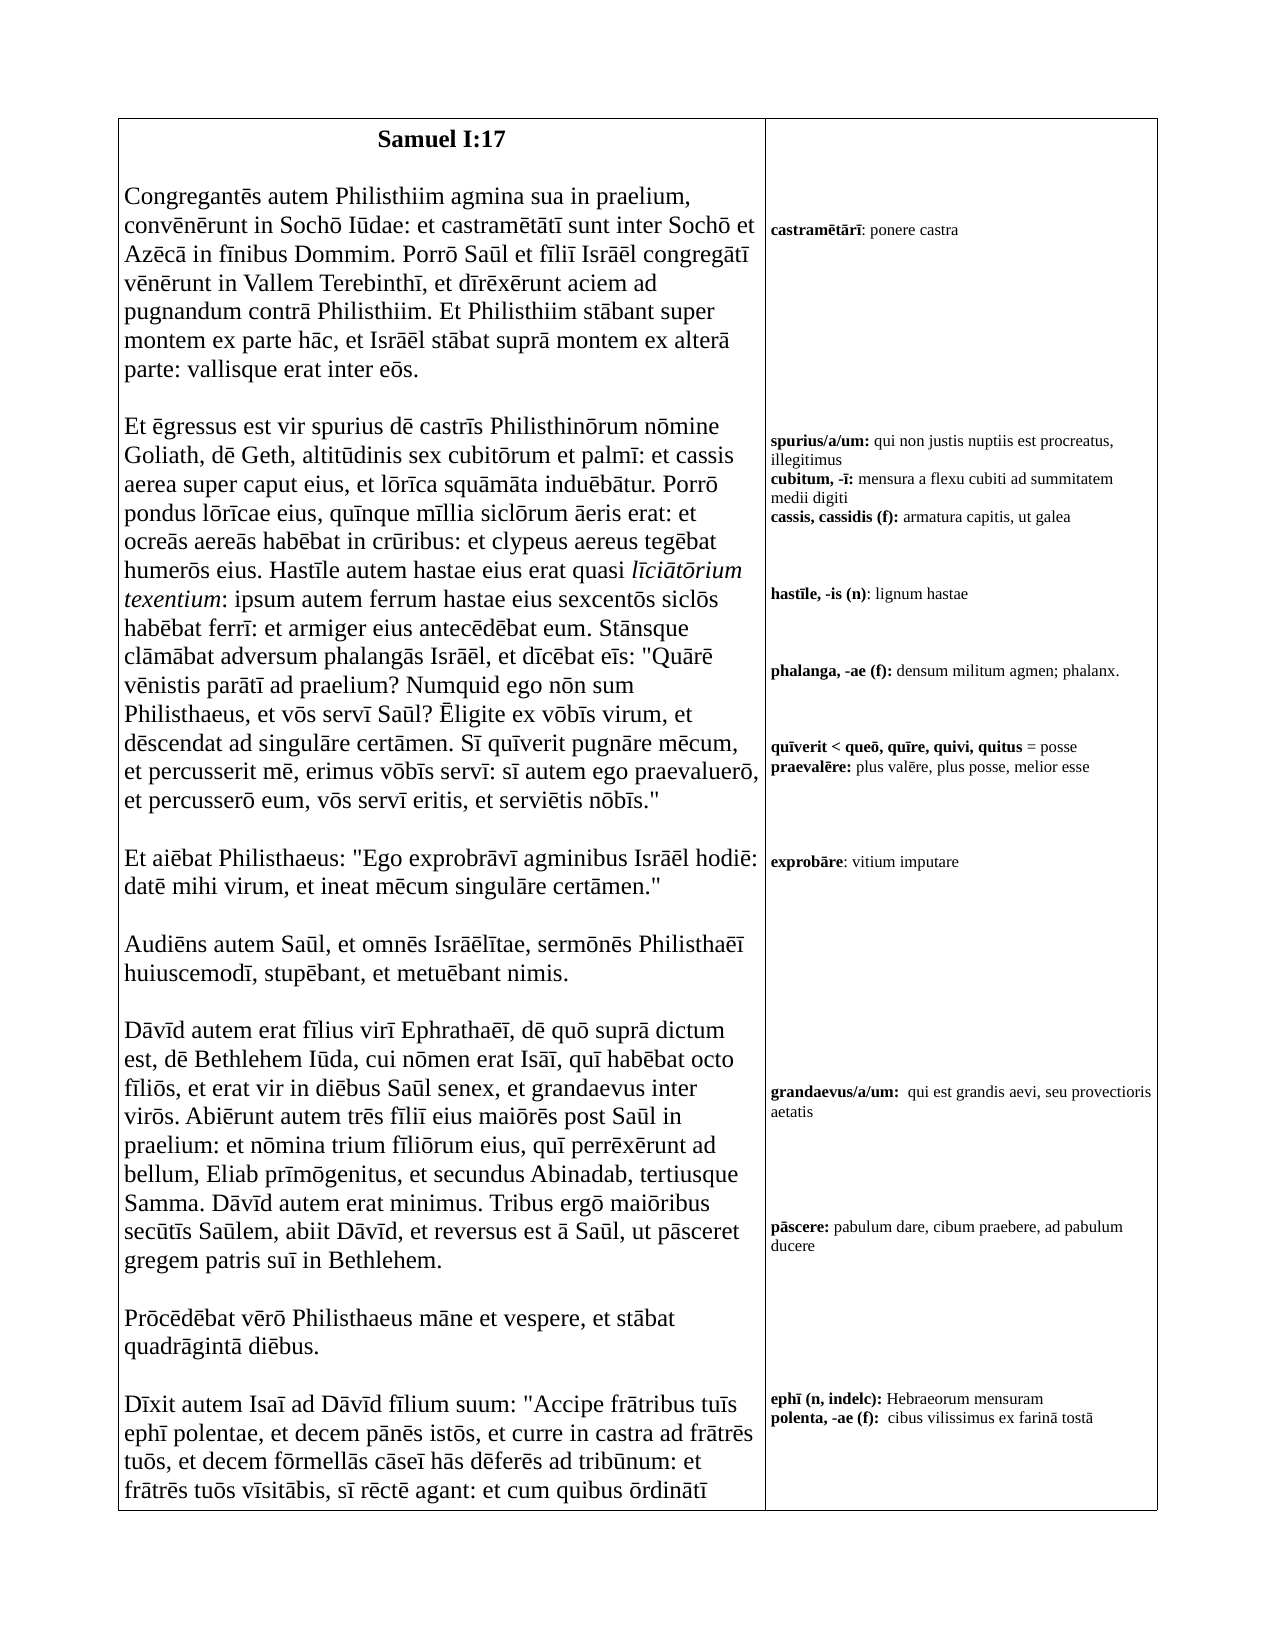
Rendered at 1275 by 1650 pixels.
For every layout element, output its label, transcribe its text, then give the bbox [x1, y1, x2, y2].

table_header Samuel I:17 Congregantēs autem Philisthiim agmina sua in praelium, convēnērunt in Sochō Iūdae: et castramētātī sunt inter Sochō et Azēcā in fīnibus Dommim. Porrō Saūl et fīliī Isrāēl congregātī vēnērunt in Vallem Terebinthī, et dīrēxērunt aciem ad pugnandum contrā Philisthiim. Et Philisthiim stābant super montem ex parte hāc, et Isrāēl stābat suprā montem ex alterā parte: vallisque erat inter eōs. Et ēgressus est vir spurius dē castrīs Philisthinōrum nōmine Goliath, dē Geth, altitūdinis sex cubitōrum et palmī: et cassis aerea super caput eius, et lōrīca squāmāta induēbātur. Porrō pondus lōrīcae eius, quīnque mīllia siclōrum āeris erat: et ocreās aereās habēbat in crūribus: et clypeus aereus tegēbat humerōs eius. Hastīle autem hastae eius erat quasi līciātōrium texentium: ipsum autem ferrum hastae eius sexcentōs siclōs habēbat ferrī: et armiger eius antecēdēbat eum. Stānsque clāmābat adversum phalangās Isrāēl, et dīcēbat eīs: "Quārē vēnistis parātī ad praelium? Numquid ego nōn sum Philisthaeus, et vōs servī Saūl? Ēligite ex vōbīs virum, et dēscendat ad singulāre certāmen. Sī quīverit pugnāre mēcum, et percusserit mē, erimus vōbīs servī: sī autem ego praevaluerō, et percusserō eum, vōs servī eritis, et serviētis nōbīs." Et aiēbat Philisthaeus: "Ego exprobrāvī agminibus Isrāēl hodiē: datē mihi virum, et ineat mēcum singulāre certāmen." Audiēns autem Saūl, et omnēs Isrāēlītae, sermōnēs Philisthaēī huiuscemodī, stupēbant, et metuēbant nimis. Dāvīd autem erat fīlius virī Ephrathaēī, dē quō suprā dictum est, dē Bethlehem Iūda, cui nōmen erat Isāī, quī habēbat octo fīliōs, et erat vir in diēbus Saūl senex, et grandaevus inter virōs. Abiērunt autem trēs fīliī eius maiōrēs post Saūl in praelium: et nōmina trium fīliōrum eius, quī perrēxērunt ad bellum, Eliab prīmōgenitus, et secundus Abinadab, tertiusque Samma. Dāvīd autem erat minimus. Tribus ergō maiōribus secūtīs Saūlem, abiit Dāvīd, et reversus est ā Saūl, ut pāsceret gregem patris suī in Bethlehem. Prōcēdēbat vērō Philisthaeus māne et vespere, et stābat quadrāgintā diēbus. Dīxit autem Isaī ad Dāvīd fīlium suum: "Accipe frātribus tuīs ephī polentae, et decem pānēs istōs, et curre in castra ad frātrēs tuōs, et decem fōrmellās cāseī hās dēferēs ad tribūnum: et frātrēs tuōs vīsitābis, sī rēctē agant: et cum quibus ōrdinātī [119, 119, 765, 1510]
table_header castramētārī: ponere castra spurius/a/um: qui non justis nuptiis est procreatus, illegitimus cubitum, -ī: mensura a flexu cubiti ad summitatem medii digiti cassis, cassidis (f): armatura capitis, ut galea hastīle, -is (n): lignum hastae phalanga, -ae (f): densum militum agmen; phalanx. quīverit < queō, quīre, quivi, quitus = posse praevalēre: plus valēre, plus posse, melior esse exprobāre: vitium imputare grandaevus/a/um: qui est grandis aevi, seu provectioris aetatis pāscere: pabulum dare, cibum praebere, ad pabulum ducere ephī (n, indelc): Hebraeorum mensuram polenta, -ae (f): cibus vilissimus ex farinā tostā [766, 119, 1157, 1510]
